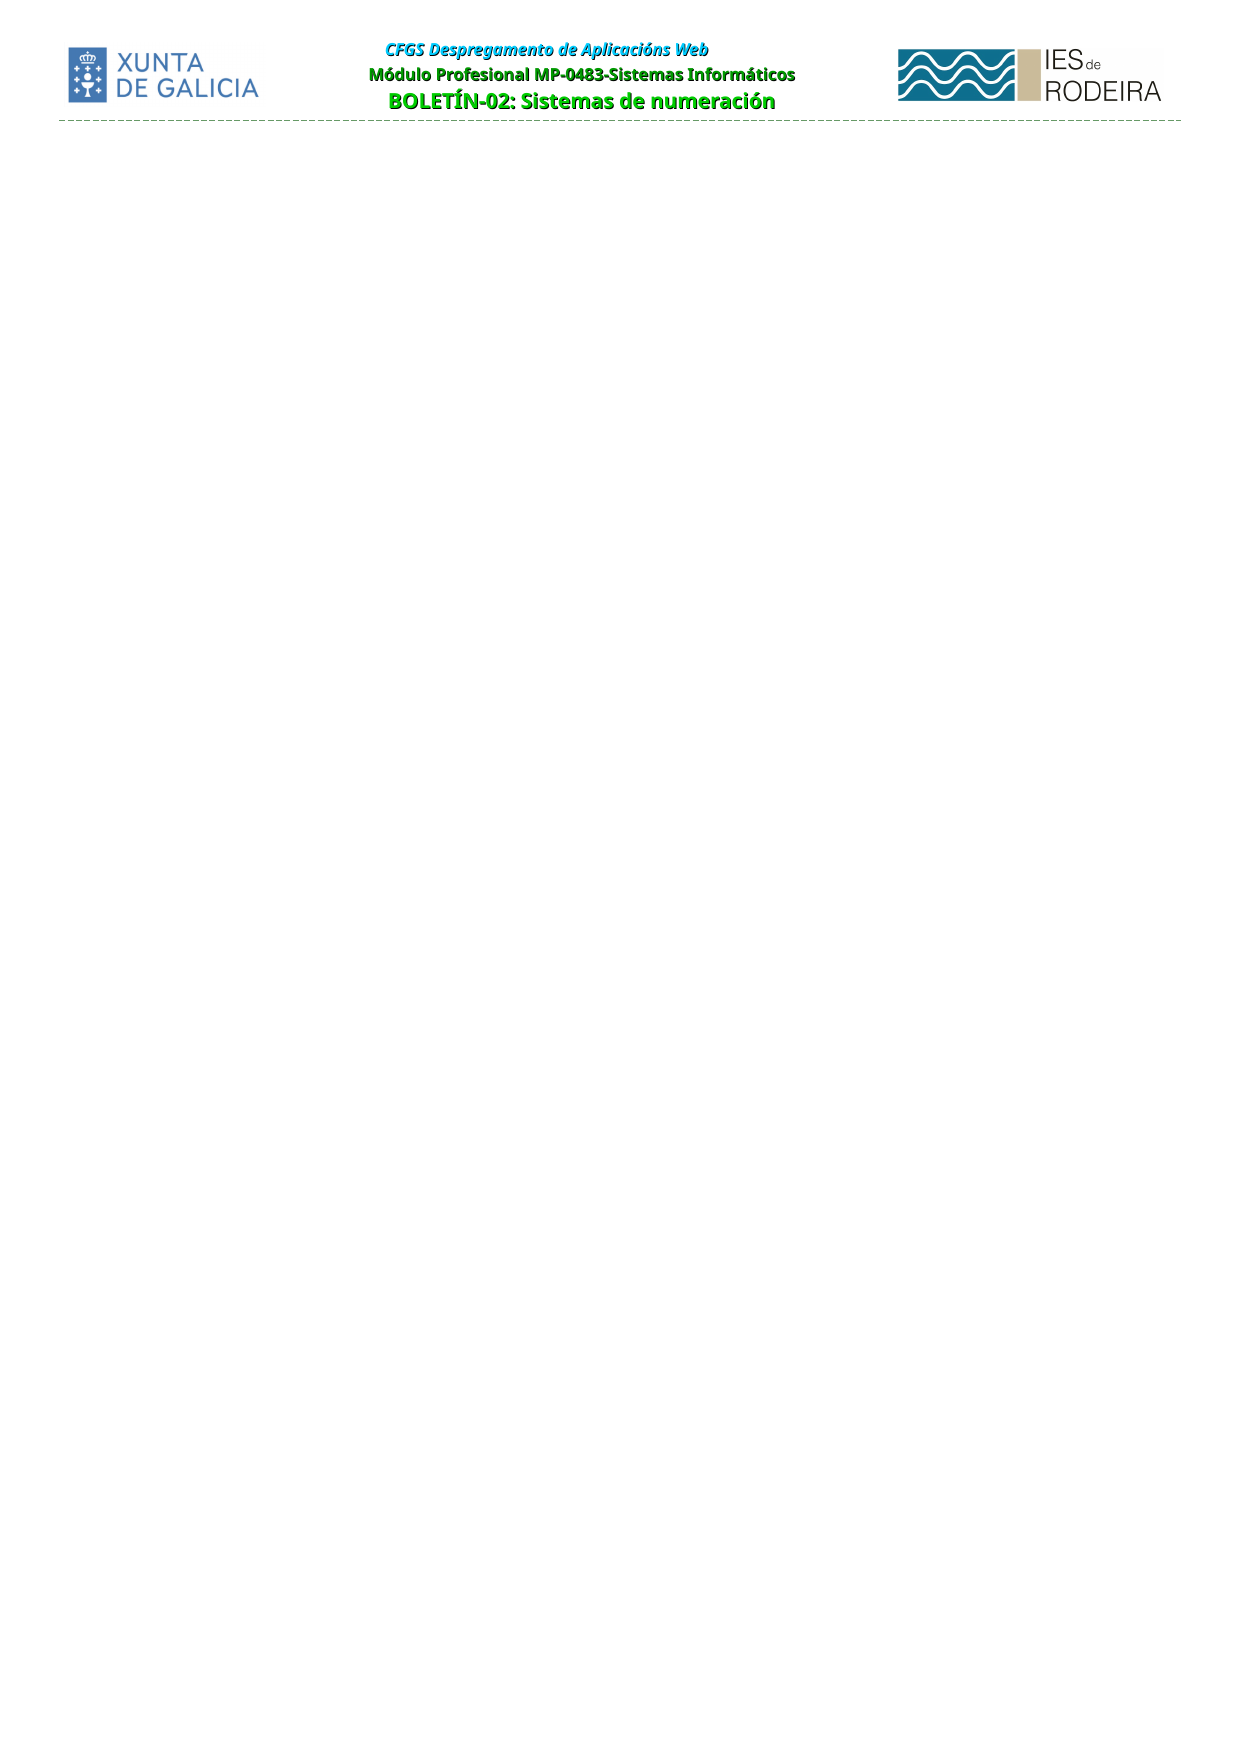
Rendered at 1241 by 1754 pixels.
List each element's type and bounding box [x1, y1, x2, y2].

picture [897, 48, 1164, 102]
picture [64, 42, 267, 107]
